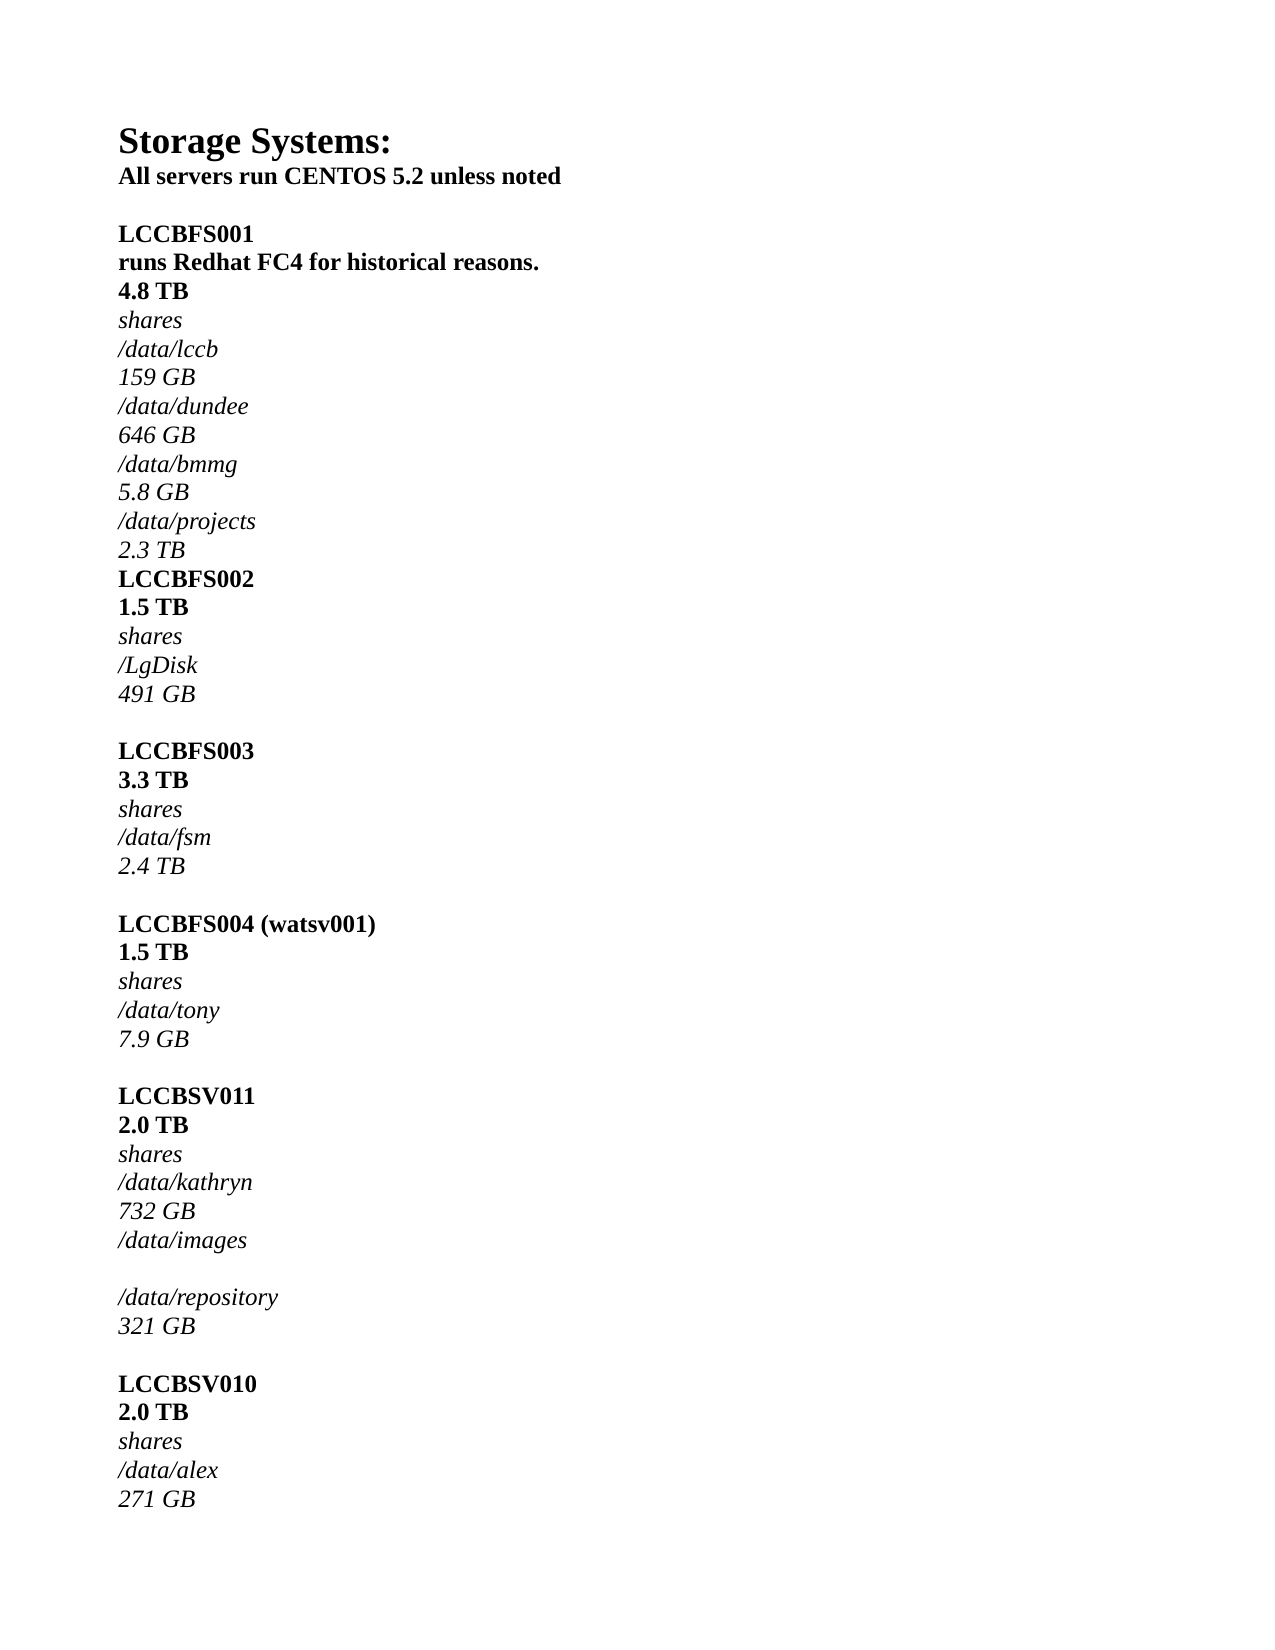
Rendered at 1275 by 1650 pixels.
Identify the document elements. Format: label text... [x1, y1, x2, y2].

text /data/lccb [118, 334, 1157, 362]
text 3.3 TB [118, 765, 1157, 794]
text 2.3 TB [118, 535, 1157, 564]
text 271 GB [118, 1484, 1157, 1512]
text LCCBSV011 [118, 1081, 1157, 1110]
text runs Redhat FC4 for historical reasons. [118, 247, 1157, 276]
text LCCBFS002 [118, 564, 1157, 592]
text 491 GB [118, 679, 1157, 707]
text shares [118, 305, 1157, 334]
text /data/dundee [118, 391, 1157, 420]
text 2.4 TB [118, 851, 1157, 880]
text 1.5 TB [118, 937, 1157, 966]
text 5.8 GB [118, 477, 1157, 506]
text 2.0 TB [118, 1110, 1157, 1139]
text /data/images [118, 1225, 1157, 1254]
text LCCBFS003 [118, 736, 1157, 765]
text LCCBFS004 (watsv001) [118, 909, 1157, 937]
text /LgDisk [118, 650, 1157, 679]
text /data/projects [118, 506, 1157, 535]
text /data/kathryn [118, 1167, 1157, 1196]
text /data/alex [118, 1455, 1157, 1484]
text /data/bmmg [118, 449, 1157, 477]
text shares [118, 621, 1157, 650]
text 4.8 TB [118, 276, 1157, 305]
text All servers run CENTOS 5.2 unless noted [118, 161, 1157, 190]
text shares [118, 966, 1157, 995]
text LCCBFS001 [118, 219, 1157, 247]
text shares [118, 1139, 1157, 1167]
text 732 GB [118, 1196, 1157, 1225]
text /data/tony [118, 995, 1157, 1024]
text 159 GB [118, 362, 1157, 391]
text shares [118, 794, 1157, 822]
text 2.0 TB [118, 1397, 1157, 1426]
text /data/repository [118, 1282, 1157, 1311]
text LCCBSV010 [118, 1369, 1157, 1397]
text Storage Systems: [118, 118, 1157, 161]
text 1.5 TB [118, 592, 1157, 621]
text 321 GB [118, 1311, 1157, 1340]
text /data/fsm [118, 822, 1157, 851]
text 646 GB [118, 420, 1157, 449]
text shares [118, 1426, 1157, 1455]
text 7.9 GB [118, 1024, 1157, 1052]
